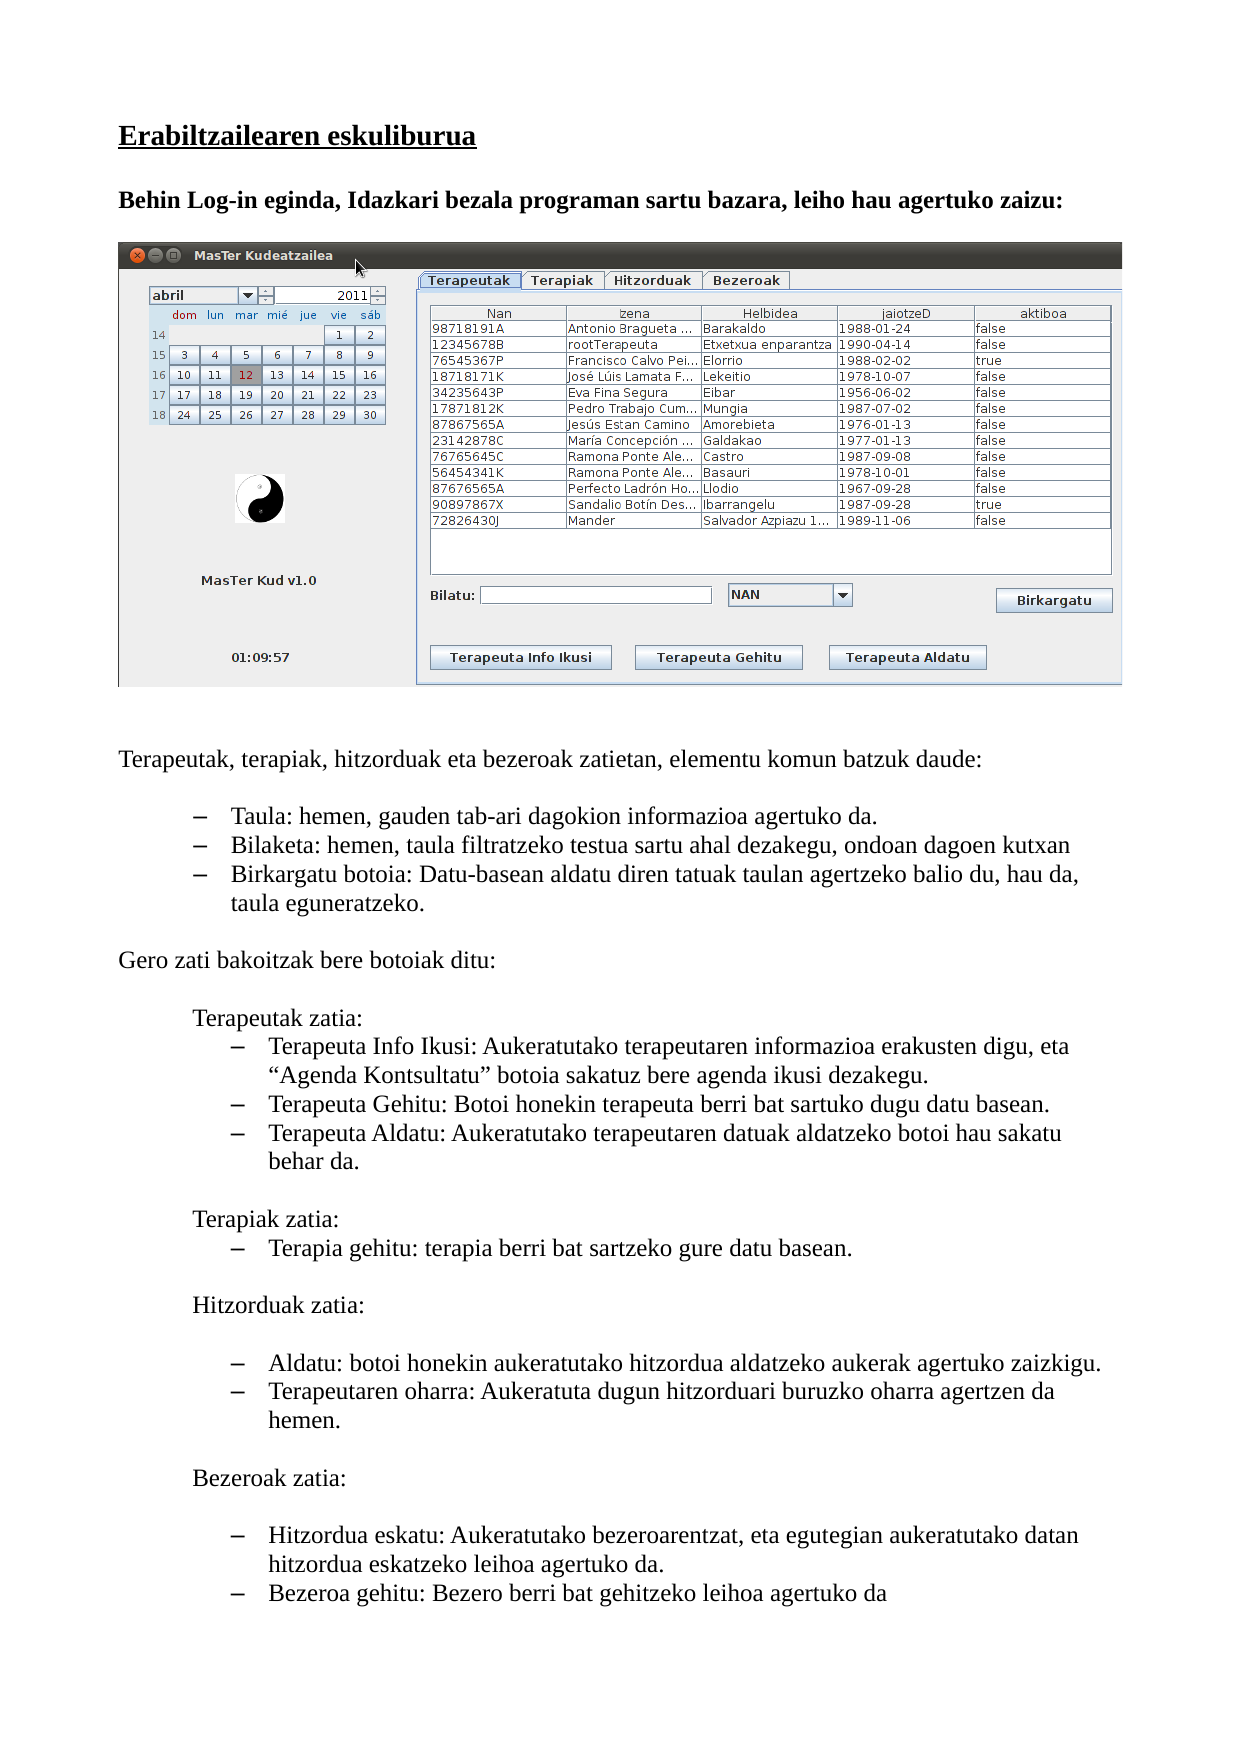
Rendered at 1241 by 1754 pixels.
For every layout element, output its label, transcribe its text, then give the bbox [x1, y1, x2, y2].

list Terapia gehitu: terapia berri bat sartzeko gure datu basean. [231, 1233, 1122, 1261]
list Terapeutaren oharra: Aukeratuta dugun hitzorduari buruzko oharra agertzen da hemen. [231, 1376, 1122, 1434]
text Bezeroak zatia: [118, 1463, 1122, 1491]
list Terapeuta Info Ikusi: Aukeratutako terapeutaren informazioa erakusten digu, eta “Agenda Kontsultatu” botoia sakatuz bere agenda ikusi dezakegu. [231, 1031, 1122, 1089]
list Birkargatu botoia: Datu-basean aldatu diren tatuak taulan agertzeko balio du, hau da, taula eguneratzeko. [193, 859, 1122, 916]
text Behin Log-in eginda, Idazkari bezala programan sartu bazara, leiho hau agertuko zaizu: [118, 185, 1122, 214]
text Erabiltzailearen eskuliburua [118, 118, 1122, 152]
text Terapeutak, terapiak, hitzorduak eta bezeroak zatietan, elementu komun batzuk daude: [118, 744, 1122, 773]
text Terapeutak zatia: [118, 1003, 1122, 1031]
list Aldatu: botoi honekin aukeratutako hitzordua aldatzeko aukerak agertuko zaizkigu. [231, 1348, 1122, 1376]
text Gero zati bakoitzak bere botoiak ditu: [118, 945, 1122, 974]
list Terapeuta Gehitu: Botoi honekin terapeuta berri bat sartuko dugu datu basean. [231, 1089, 1122, 1118]
picture [118, 242, 1123, 687]
list Bilaketa: hemen, taula filtratzeko testua sartu ahal dezakegu, ondoan dagoen kutxan [193, 830, 1122, 859]
list Hitzordua eskatu: Aukeratutako bezeroarentzat, eta egutegian aukeratutako datan hitzordua eskatzeko leihoa agertuko da. [231, 1520, 1122, 1578]
text Hitzorduak zatia: [118, 1290, 1122, 1319]
text Terapiak zatia: [118, 1204, 1122, 1233]
list Taula: hemen, gauden tab-ari dagokion informazioa agertuko da. [193, 801, 1122, 830]
list Bezeroa gehitu: Bezero berri bat gehitzeko leihoa agertuko da [231, 1578, 1122, 1606]
list Terapeuta Aldatu: Aukeratutako terapeutaren datuak aldatzeko botoi hau sakatu behar da. [231, 1118, 1122, 1175]
